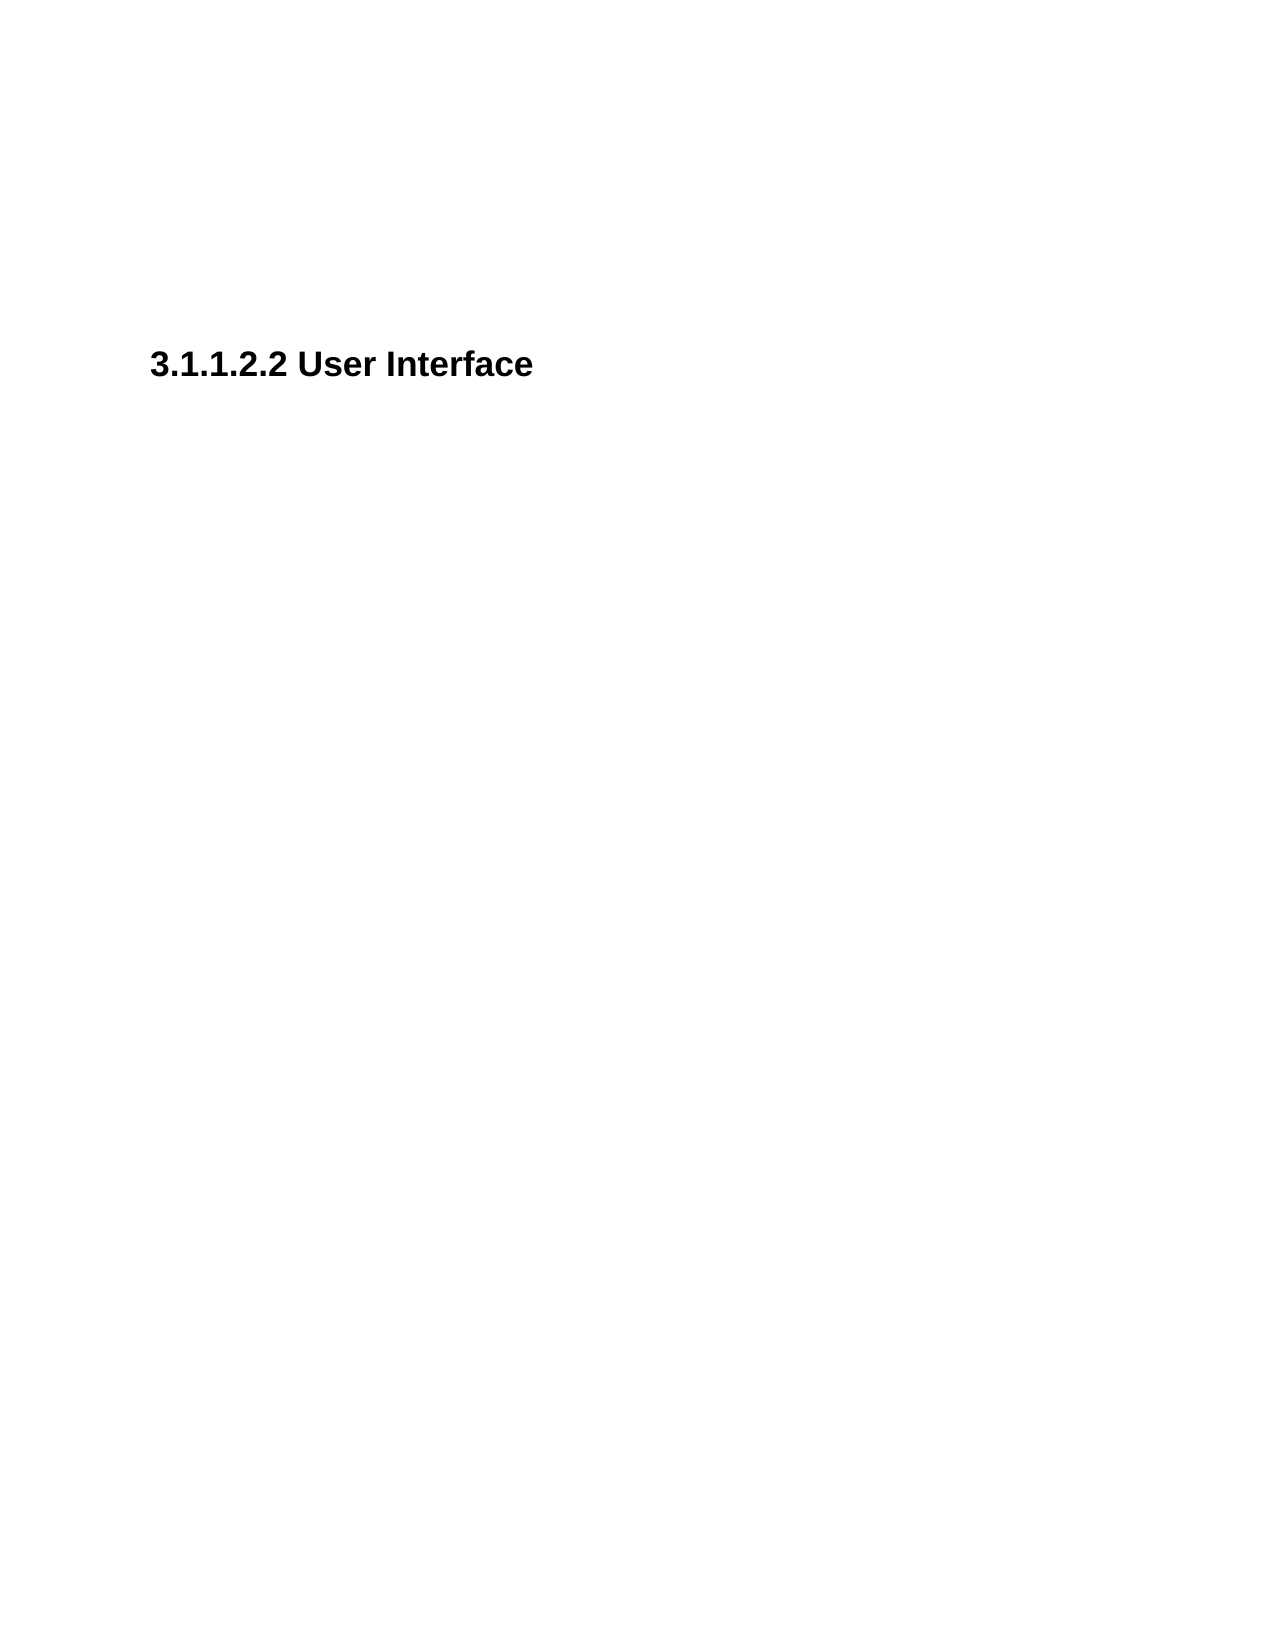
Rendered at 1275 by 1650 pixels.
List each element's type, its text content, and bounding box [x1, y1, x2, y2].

text 3.1.1.2.2 User Interface [150, 343, 1125, 384]
